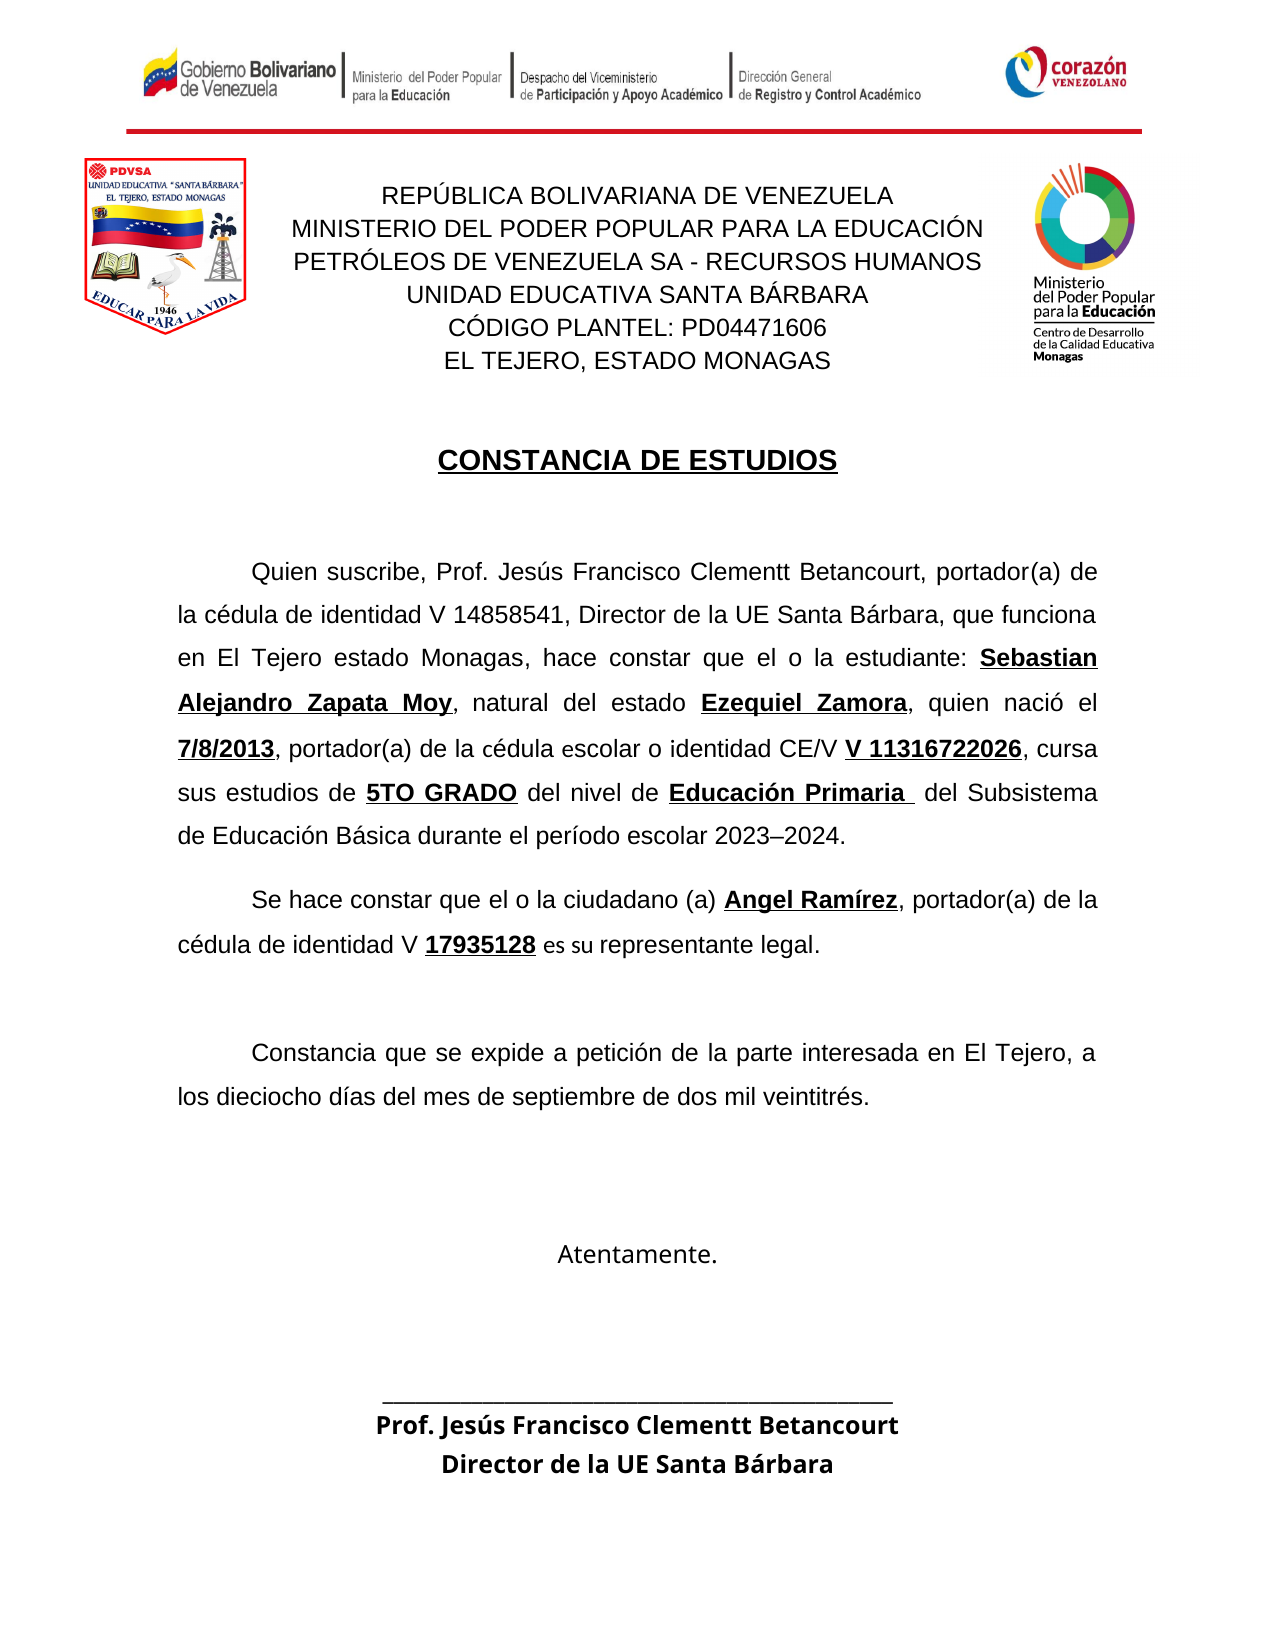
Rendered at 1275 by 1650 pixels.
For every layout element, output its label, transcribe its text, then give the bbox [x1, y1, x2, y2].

picture [978, 153, 1200, 377]
text CÓDIGO PLANTEL: PD04471606 [177, 313, 978, 341]
text Se hace constar que el o la ciudadano (a) Angel Ramírez, portador(a) de la cédula de identidad V 17935128 es su representante legal. [177, 885, 1098, 959]
text UNIDAD EDUCATIVA SANTA BÁRBARA [252, 280, 978, 308]
text ______________________________________________ [177, 1373, 1098, 1407]
subtitle PETRÓLEOS DE VENEZUELA SA - RECURSOS HUMANOS [252, 247, 978, 275]
text Atentamente. [177, 1237, 1098, 1271]
text EL TEJERO, ESTADO MONAGAS [177, 346, 978, 374]
picture [126, 11, 1142, 134]
text Prof. Jesús Francisco Clementt Betancourt [177, 1407, 1098, 1441]
text Quien suscribe, Prof. Jesús Francisco Clementt Betancourt, portador(a) de la cédula de identidad V 14858541, Director de la UE Santa Bárbara, que funciona en El Tejero estado Monagas, hace constar que el o la estudiante: Sebastian Alejandro Zapata Moy, natural del estado Ezequiel Zamora, quien nació el 7/8/2013, portador(a) de la cédula escolar o identidad CE/V V 11316722026, cursa sus estudios de 5TO GRADO del nivel de Educación Primaria del Subsistema de Educación Básica durante el período escolar 2023–2024. [177, 557, 1098, 849]
picture [79, 158, 252, 335]
text Constancia que se expide a petición de la parte interesada en El Tejero, a los dieciocho días del mes de septiembre de dos mil veintitrés. [177, 1038, 1098, 1110]
subtitle REPÚBLICA BOLIVARIANA DE VENEZUELA [252, 181, 978, 209]
subtitle CONSTANCIA DE ESTUDIOS [177, 443, 1098, 476]
text Director de la UE Santa Bárbara [177, 1447, 1098, 1481]
subtitle MINISTERIO DEL PODER POPULAR PARA LA EDUCACIÓN [252, 214, 978, 242]
